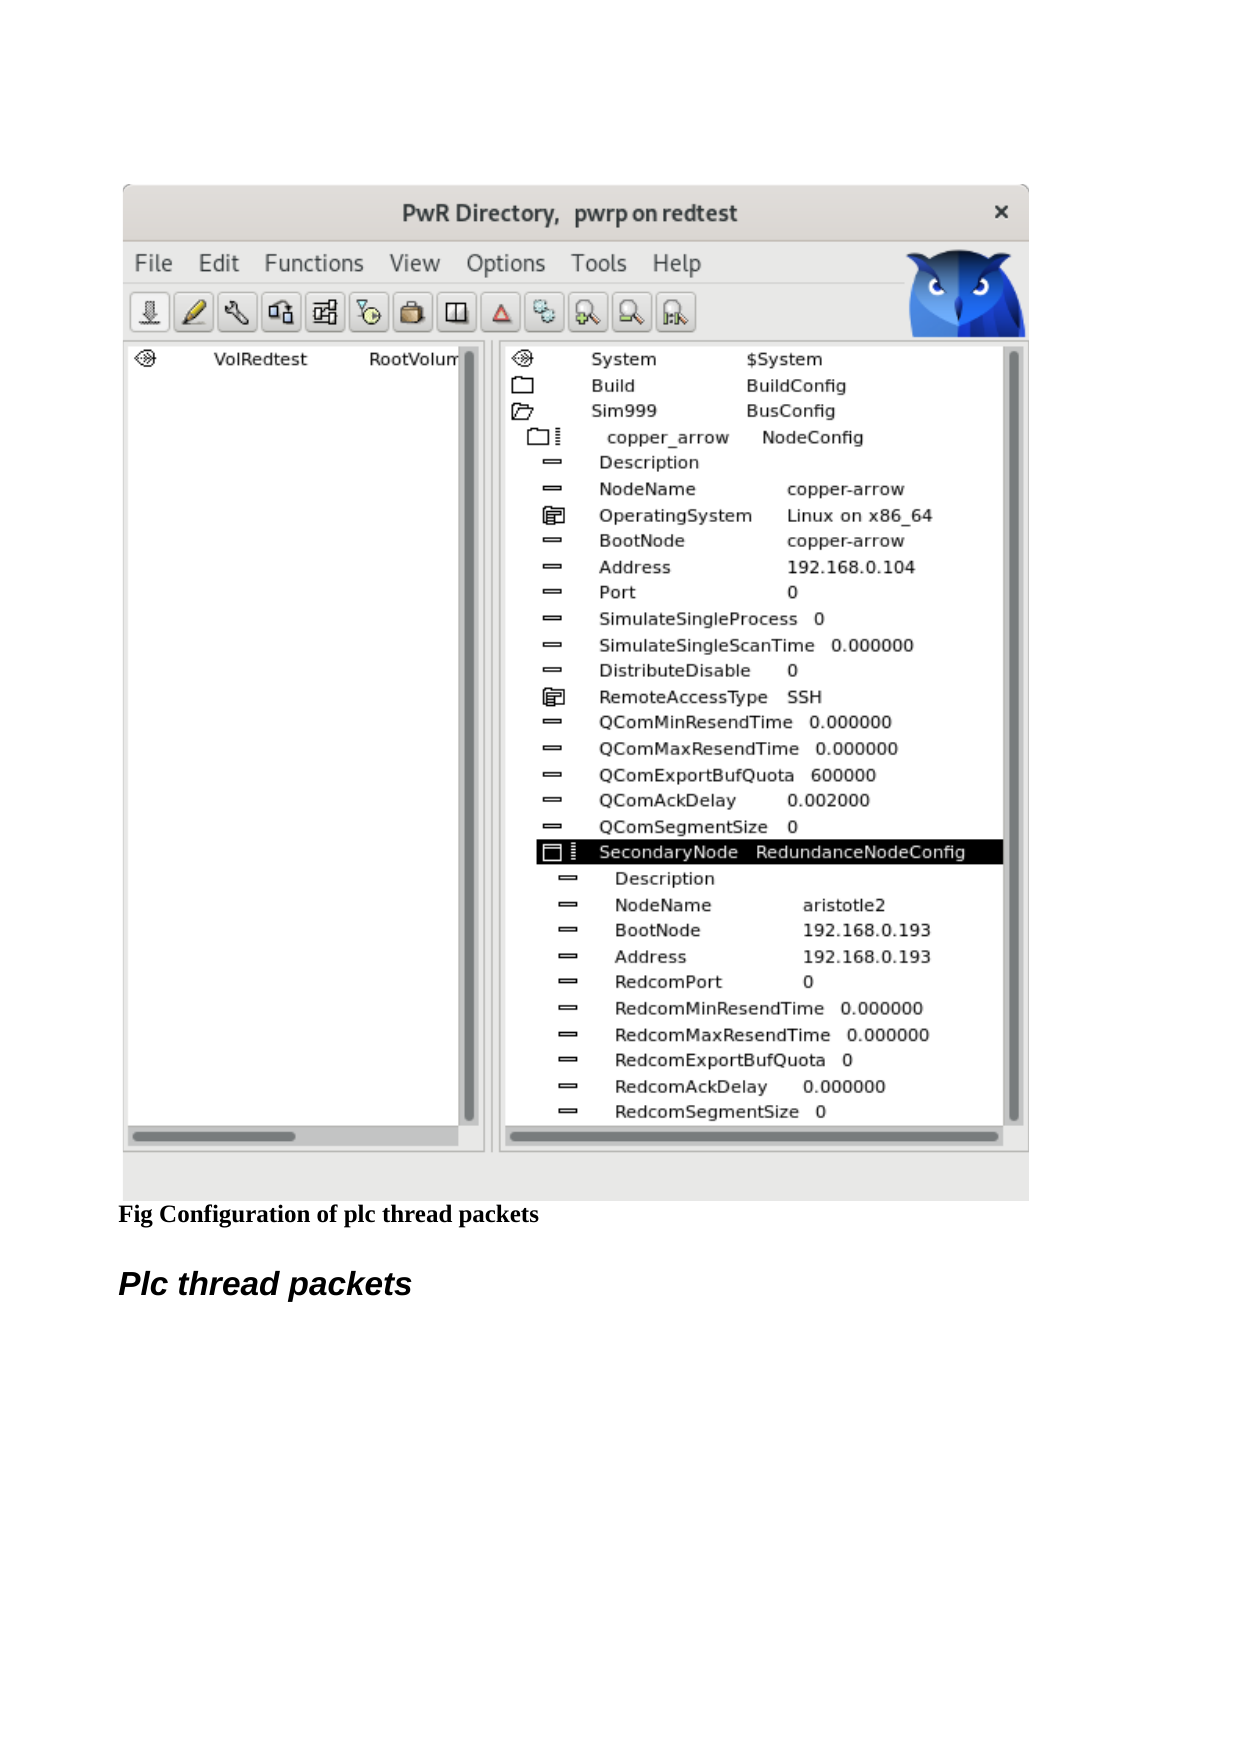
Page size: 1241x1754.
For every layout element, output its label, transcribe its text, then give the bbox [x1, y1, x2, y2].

text Fig Configuration of plc thread packets [118, 175, 1122, 1228]
subtitle Plc thread packets [118, 1266, 1122, 1303]
picture [122, 184, 1029, 1201]
